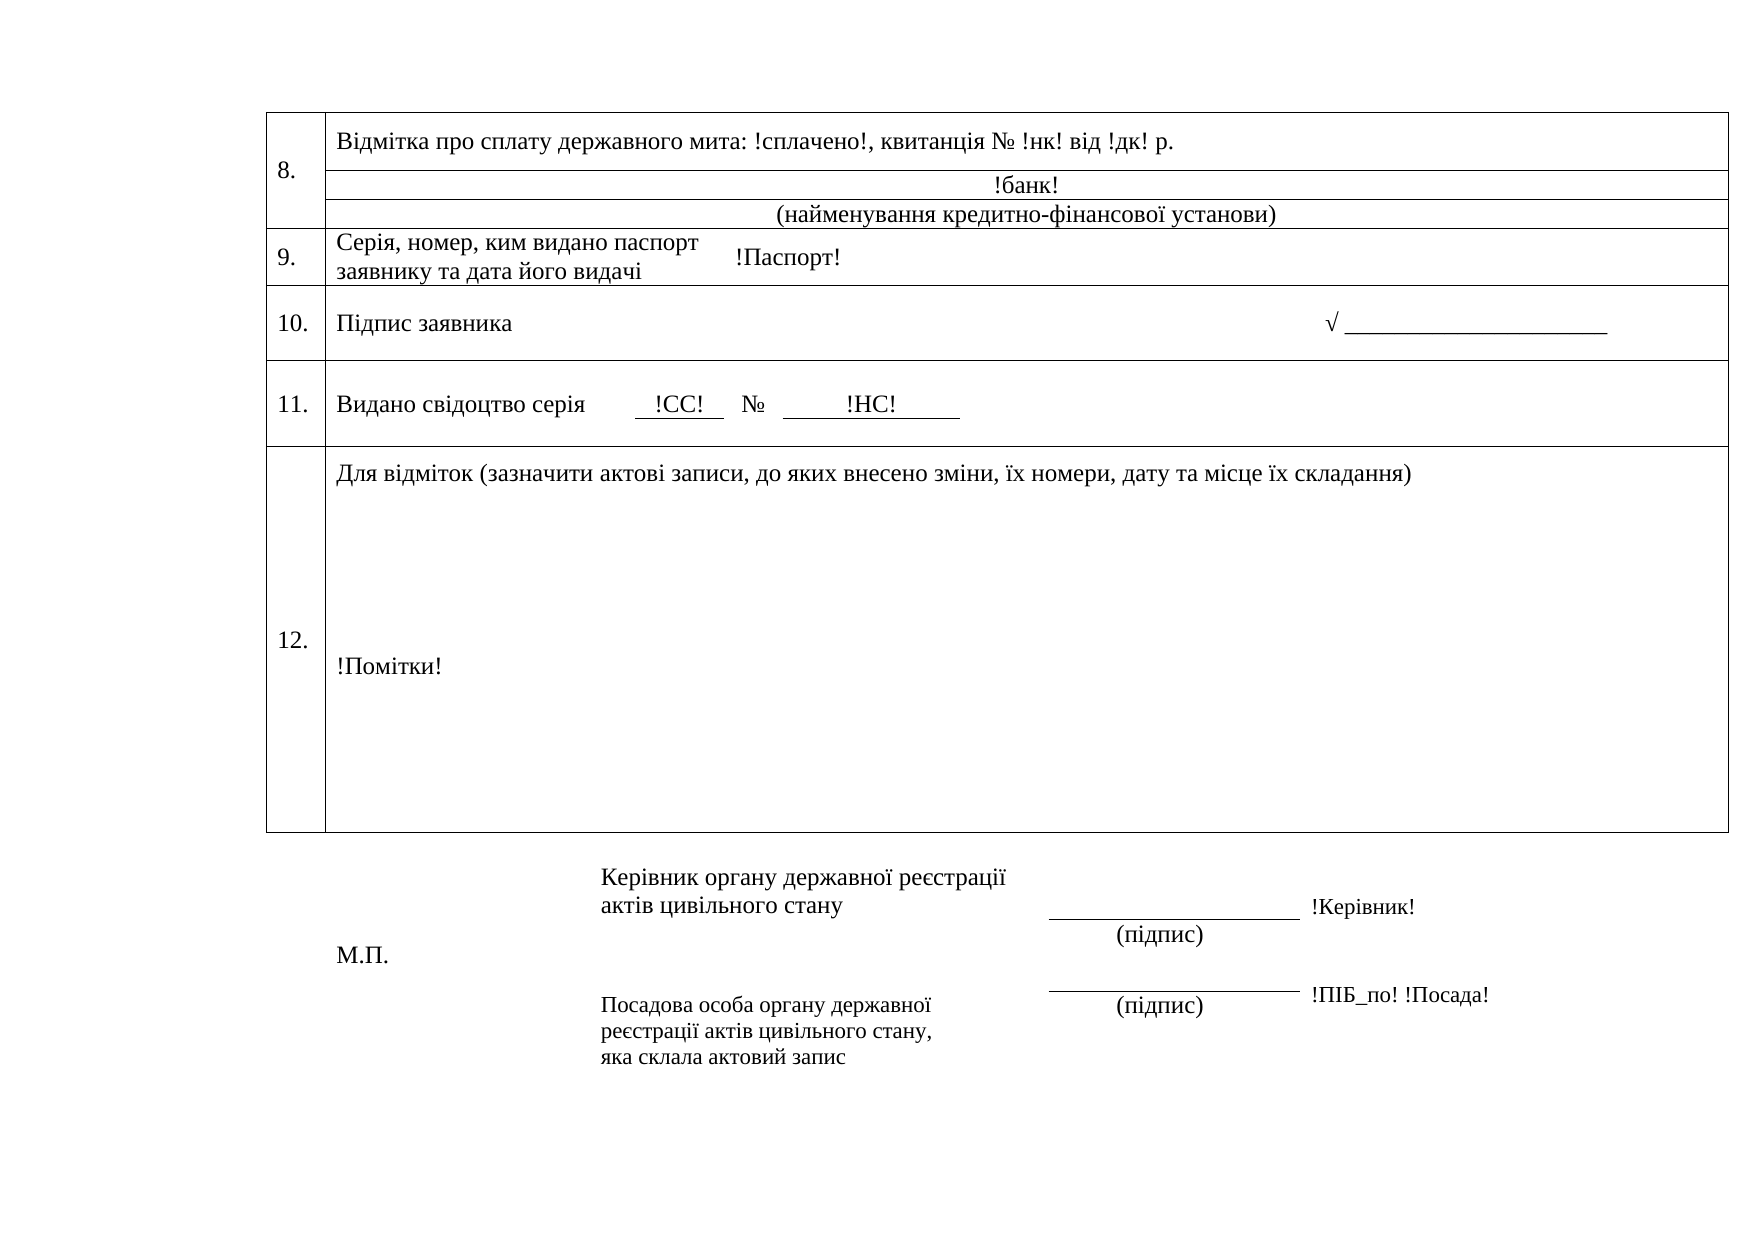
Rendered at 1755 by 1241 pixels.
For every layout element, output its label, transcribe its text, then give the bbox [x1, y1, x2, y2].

table_cell !Паспорт! [724, 229, 1728, 285]
table_header [960, 361, 1728, 389]
table_cell Керівник органу державної реєстрації актів цивільного стану [589, 862, 1048, 919]
table_header [783, 361, 960, 389]
table_header [266, 919, 325, 991]
table_cell !Помітки! [326, 499, 1683, 832]
table_cell [326, 418, 635, 446]
table_header [635, 361, 724, 389]
table_cell !СС! [635, 389, 724, 418]
table_cell !ПІБ_по! !Посада! [1300, 919, 1728, 1070]
table_cell [1049, 862, 1299, 919]
table_cell [325, 991, 589, 1070]
table_cell [960, 418, 1728, 446]
table_header [724, 361, 783, 389]
table_cell [266, 862, 325, 919]
table_cell [783, 419, 960, 446]
table_cell [724, 418, 783, 446]
table_cell 12. [267, 447, 325, 832]
table_header [589, 919, 1048, 991]
table_cell [325, 833, 502, 862]
table_cell (найменування кредитно-фінансової установи) [326, 200, 1728, 227]
table_cell [960, 389, 1728, 418]
table_cell [635, 419, 724, 446]
table_cell Підпис заявника √ _____________________ [326, 286, 1728, 360]
table_cell !Керівник! [1300, 862, 1728, 919]
table_header [266, 83, 1728, 112]
table_header [1683, 447, 1728, 499]
table_cell 10. [267, 286, 325, 360]
table_cell [1683, 499, 1728, 832]
table_cell [325, 862, 589, 919]
table_cell Посадова особа органу державної реєстрації актів цивільного стану, яка склала актовий запис [589, 991, 1048, 1070]
table_cell № [724, 389, 783, 418]
table_cell !НС! [783, 389, 960, 418]
table_header [326, 361, 635, 389]
table_cell (підпис) [1049, 992, 1299, 1070]
table_header М.П. [325, 919, 589, 991]
table_cell [266, 991, 325, 1070]
table_cell Серія, номер, ким видано паспорт заявнику та дата його видачі [326, 229, 724, 285]
table_cell 11. [267, 361, 325, 446]
table_cell 9. [267, 229, 325, 285]
table_header Відмітка про сплату державного мита: !сплачено!, квитанція № !нк! від !дк! р. [326, 113, 1728, 170]
table_header Для відміток (зазначити актові записи, до яких внесено зміни, їх номери, дату та місце їх складання) [326, 447, 1683, 499]
table_cell Видано свідоцтво серія [326, 389, 635, 418]
table_cell [502, 833, 1728, 862]
table_cell !банк! [326, 171, 1728, 198]
table_header (підпис) [1049, 920, 1299, 991]
table_cell [266, 833, 325, 862]
table_cell 8. [267, 113, 325, 227]
